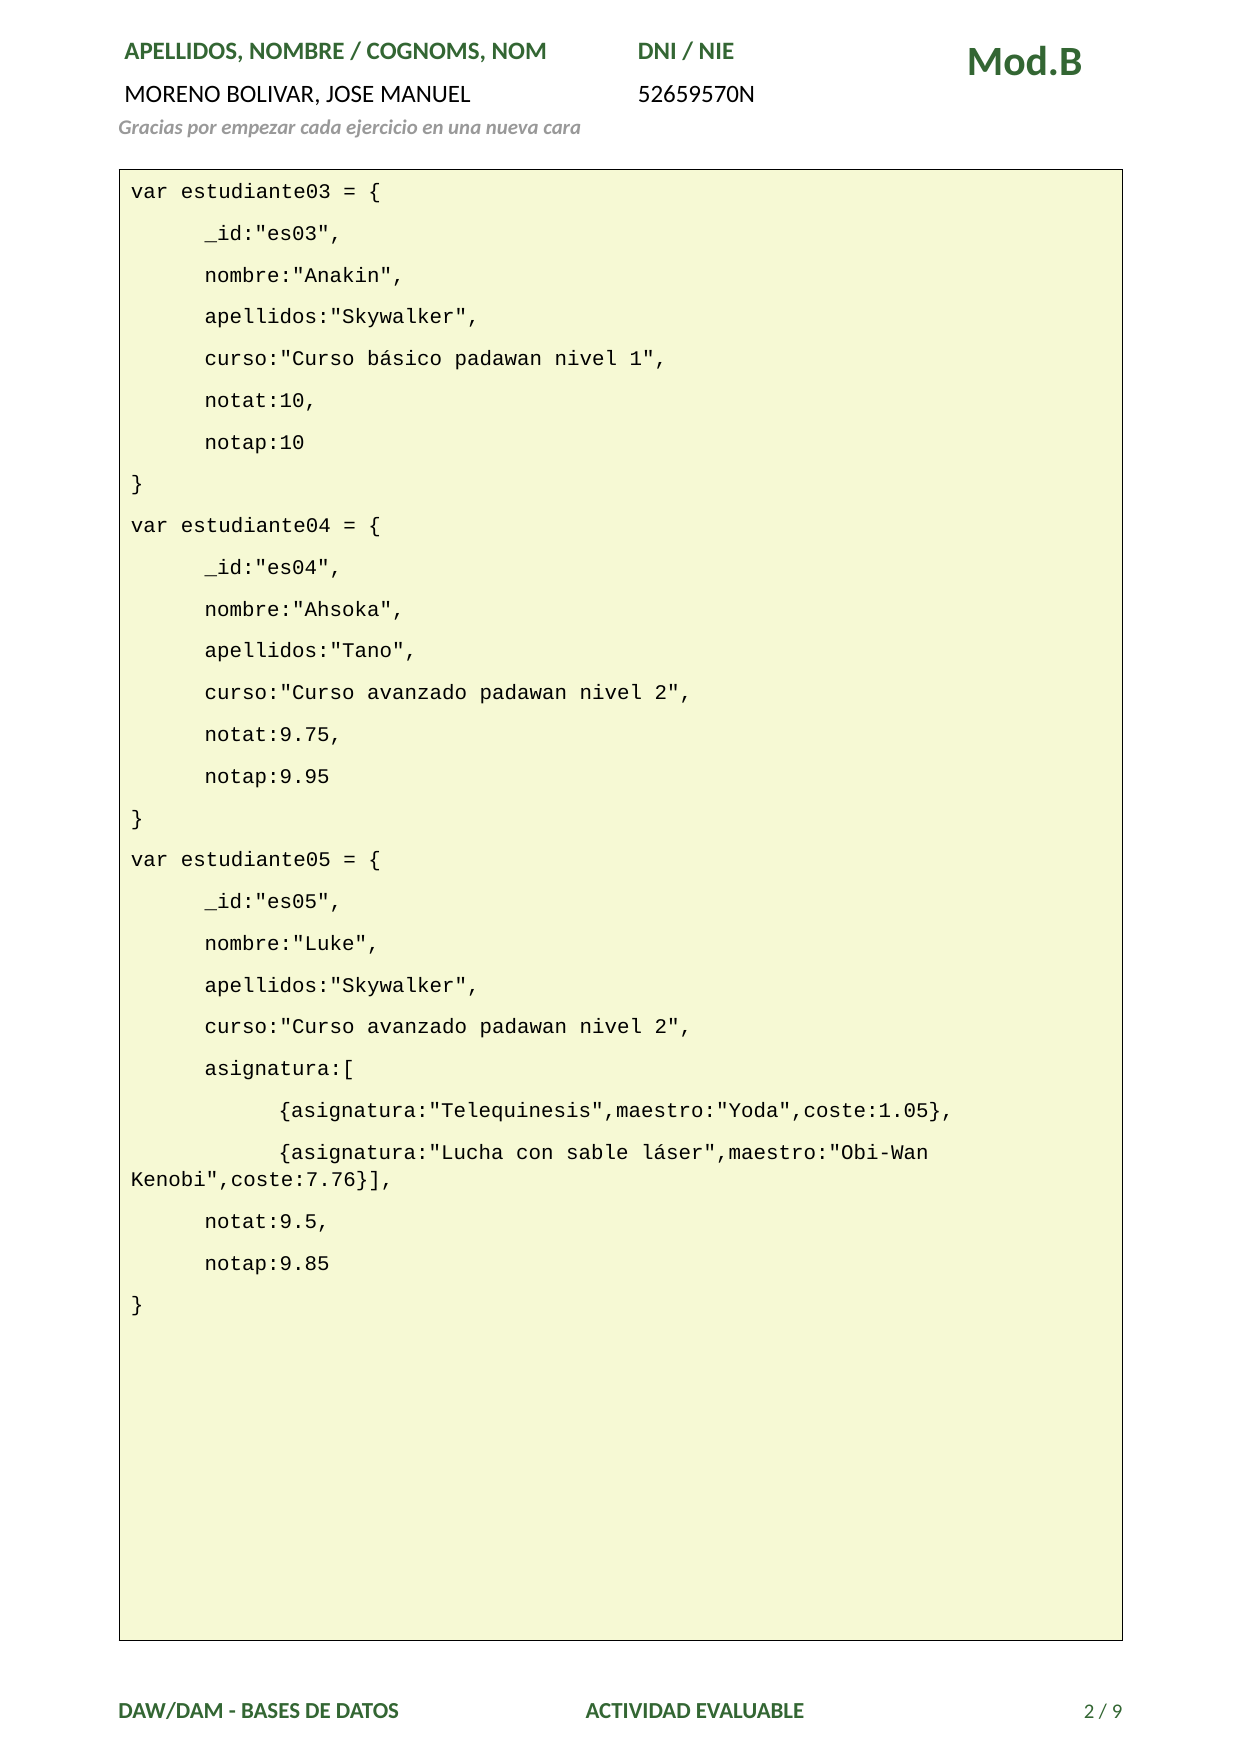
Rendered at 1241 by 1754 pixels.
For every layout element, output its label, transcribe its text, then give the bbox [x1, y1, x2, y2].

table_header var estudiante03 = { _id:"es03", nombre:"Anakin", apellidos:"Skywalker", curso:"Curso básico padawan nivel 1", notat:10, notap:10 } var estudiante04 = { _id:"es04", nombre:"Ahsoka", apellidos:"Tano", curso:"Curso avanzado padawan nivel 2", notat:9.75, notap:9.95 } var estudiante05 = { _id:"es05", nombre:"Luke", apellidos:"Skywalker", curso:"Curso avanzado padawan nivel 2", asignatura:[ {asignatura:"Telequinesis",maestro:"Yoda",coste:1.05}, {asignatura:"Lucha con sable láser",maestro:"Obi-Wan Kenobi",coste:7.76}], notat:9.5, notap:9.85 } [120, 170, 1122, 1640]
